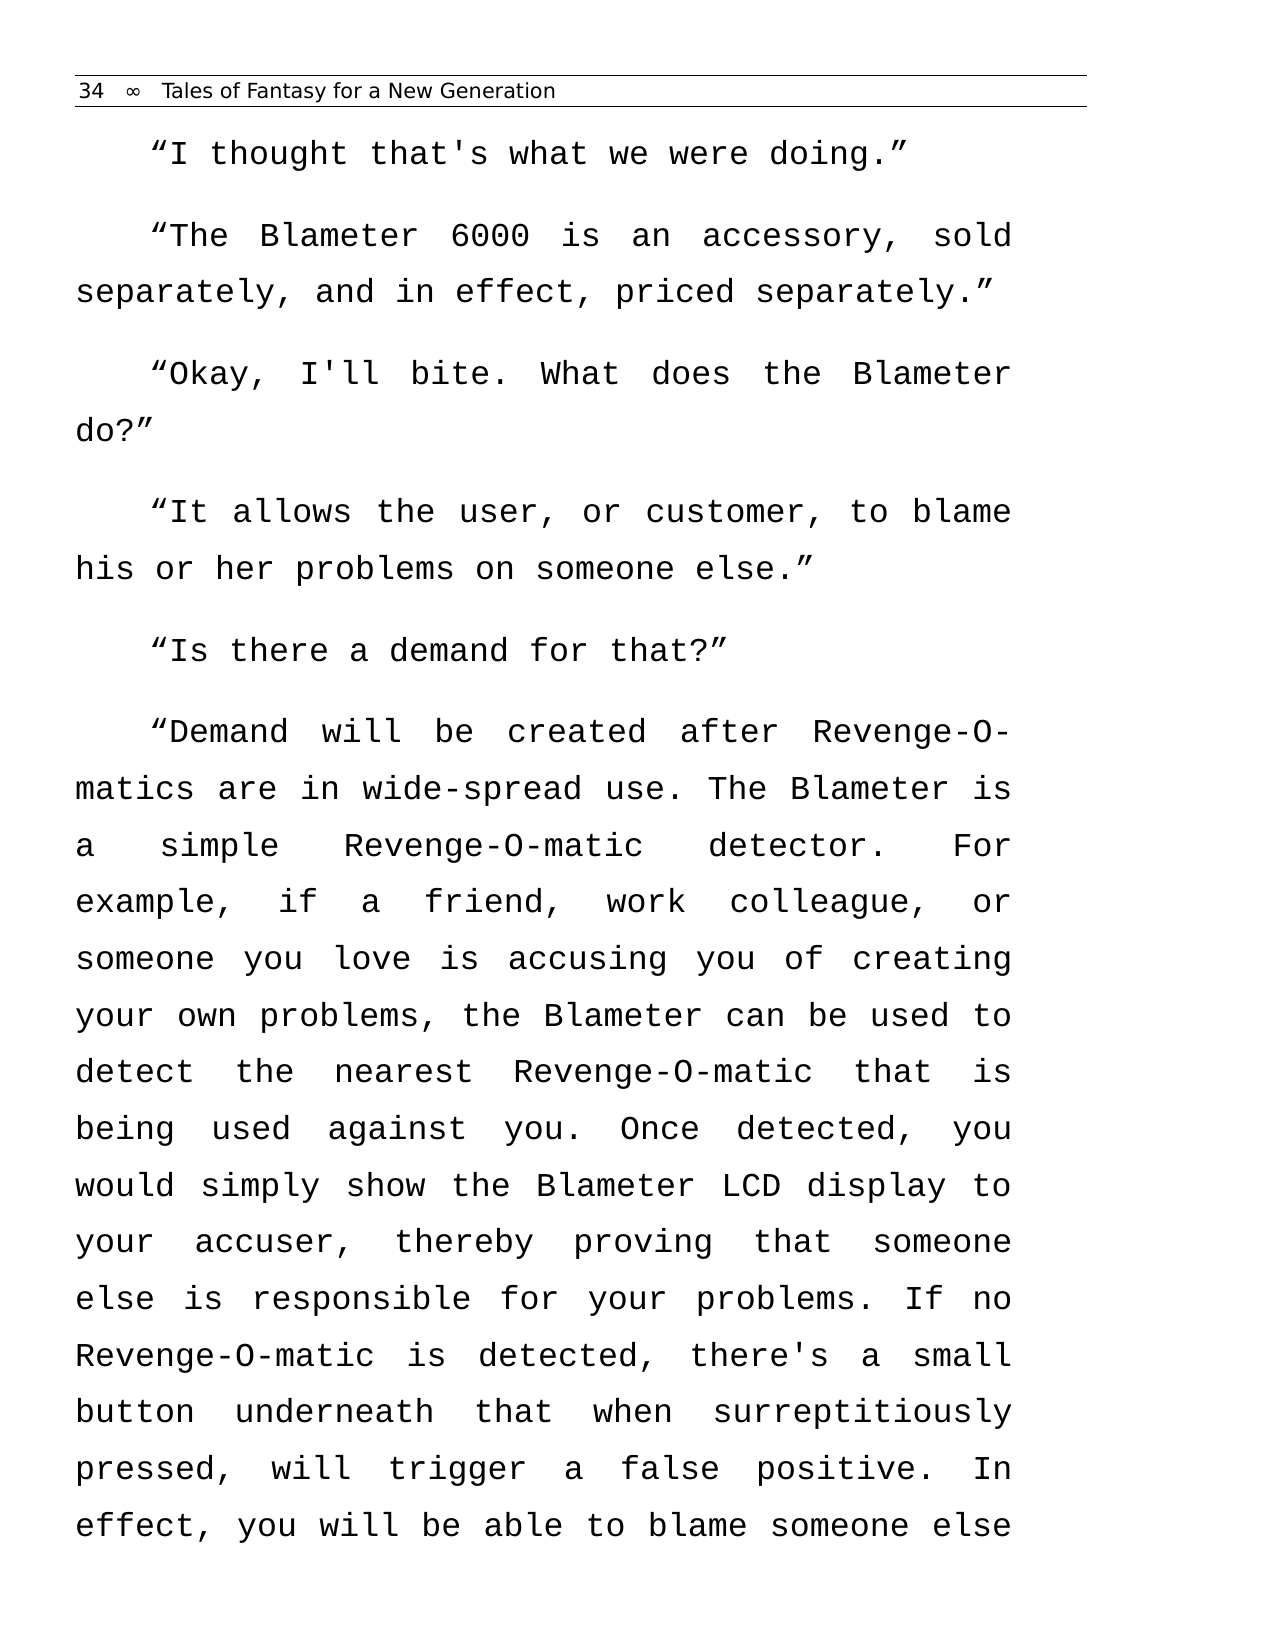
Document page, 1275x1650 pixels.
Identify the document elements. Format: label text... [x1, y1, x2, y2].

text “Is there a demand for that?” [75, 633, 1012, 671]
text “Okay, I'll bite. What does the Blameter do?” [75, 357, 1012, 451]
text “It allows the user, or customer, to blame his or her problems on someone else.” [75, 495, 1012, 589]
text “I thought that's what we were doing.” [75, 137, 1012, 174]
text “Demand will be created after Revenge-O-matics are in wide-spread use. The Blameter is a simple Revenge-O-matic detector. For example, if a friend, work colleague, or someone you love is accusing you of creating your own problems, the Blameter can be used to detect the nearest Revenge-O-matic that is being used against you. Once detected, you would simply show the Blameter LCD display to your accuser, thereby proving that someone else is responsible for your problems. If no Revenge-O-matic is detected, there's a small button underneath that when surreptitiously pressed, will trigger a false positive. In effect, you will be able to blame someone else [75, 715, 1012, 1546]
text “The Blameter 6000 is an accessory, sold separately, and in effect, priced separately.” [75, 218, 1012, 313]
